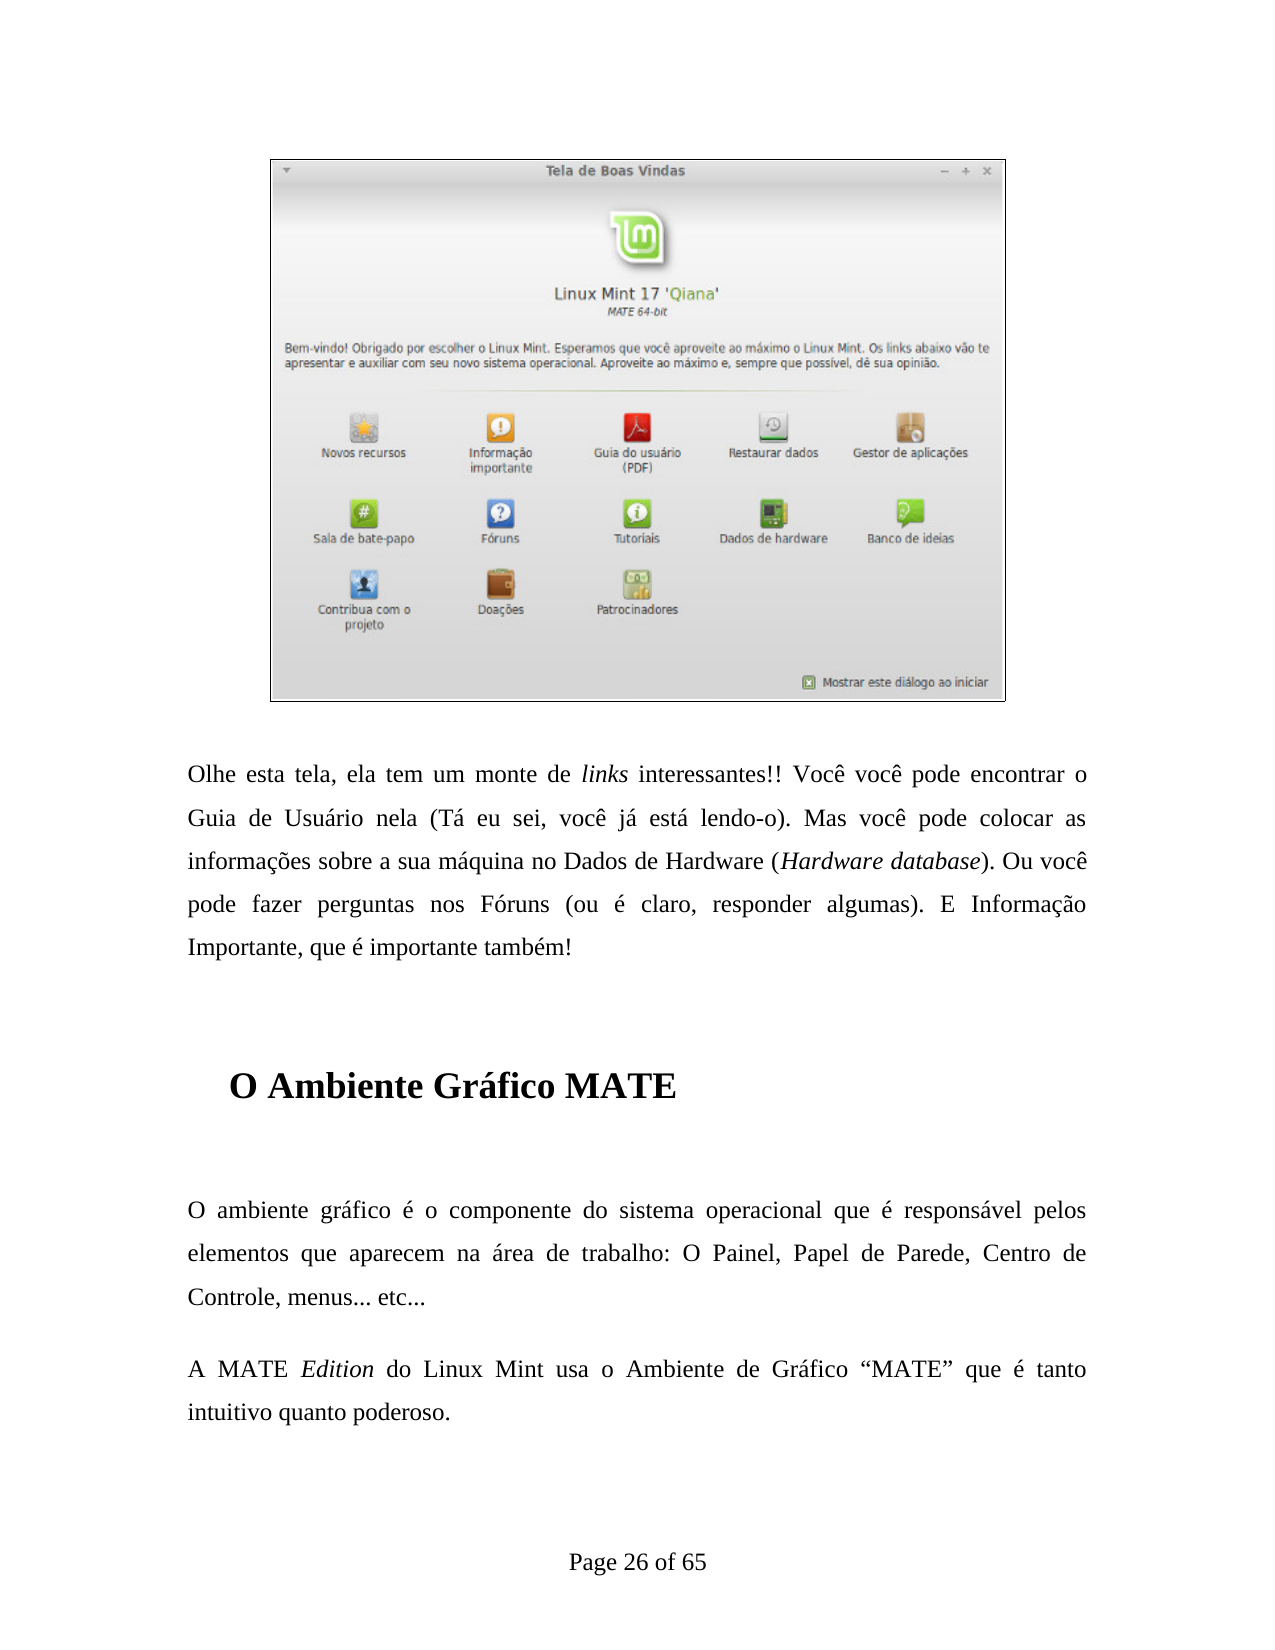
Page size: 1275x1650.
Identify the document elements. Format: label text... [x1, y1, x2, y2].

subtitle O Ambiente Gráfico MATE [187, 1064, 1087, 1107]
text O ambiente gráfico é o componente do sistema operacional que é responsável pelos elementos que aparecem na área de trabalho: O Painel, Papel de Parede, Centro de Controle, menus... etc... [187, 1195, 1087, 1310]
picture [272, 161, 1003, 699]
text Olhe esta tela, ela tem um monte de links interessantes!! Você você pode encontrar o Guia de Usuário nela (Tá eu sei, você já está lendo-o). Mas você pode colocar as informações sobre a sua máquina no Dados de Hardware (Hardware database). Ou você pode fazer perguntas nos Fóruns (ou é claro, responder algumas). E Informação Importante, que é importante também! [187, 759, 1087, 961]
text A MATE Edition do Linux Mint usa o Ambiente de Gráfico “MATE” que é tanto intuitivo quanto poderoso. [187, 1354, 1087, 1426]
